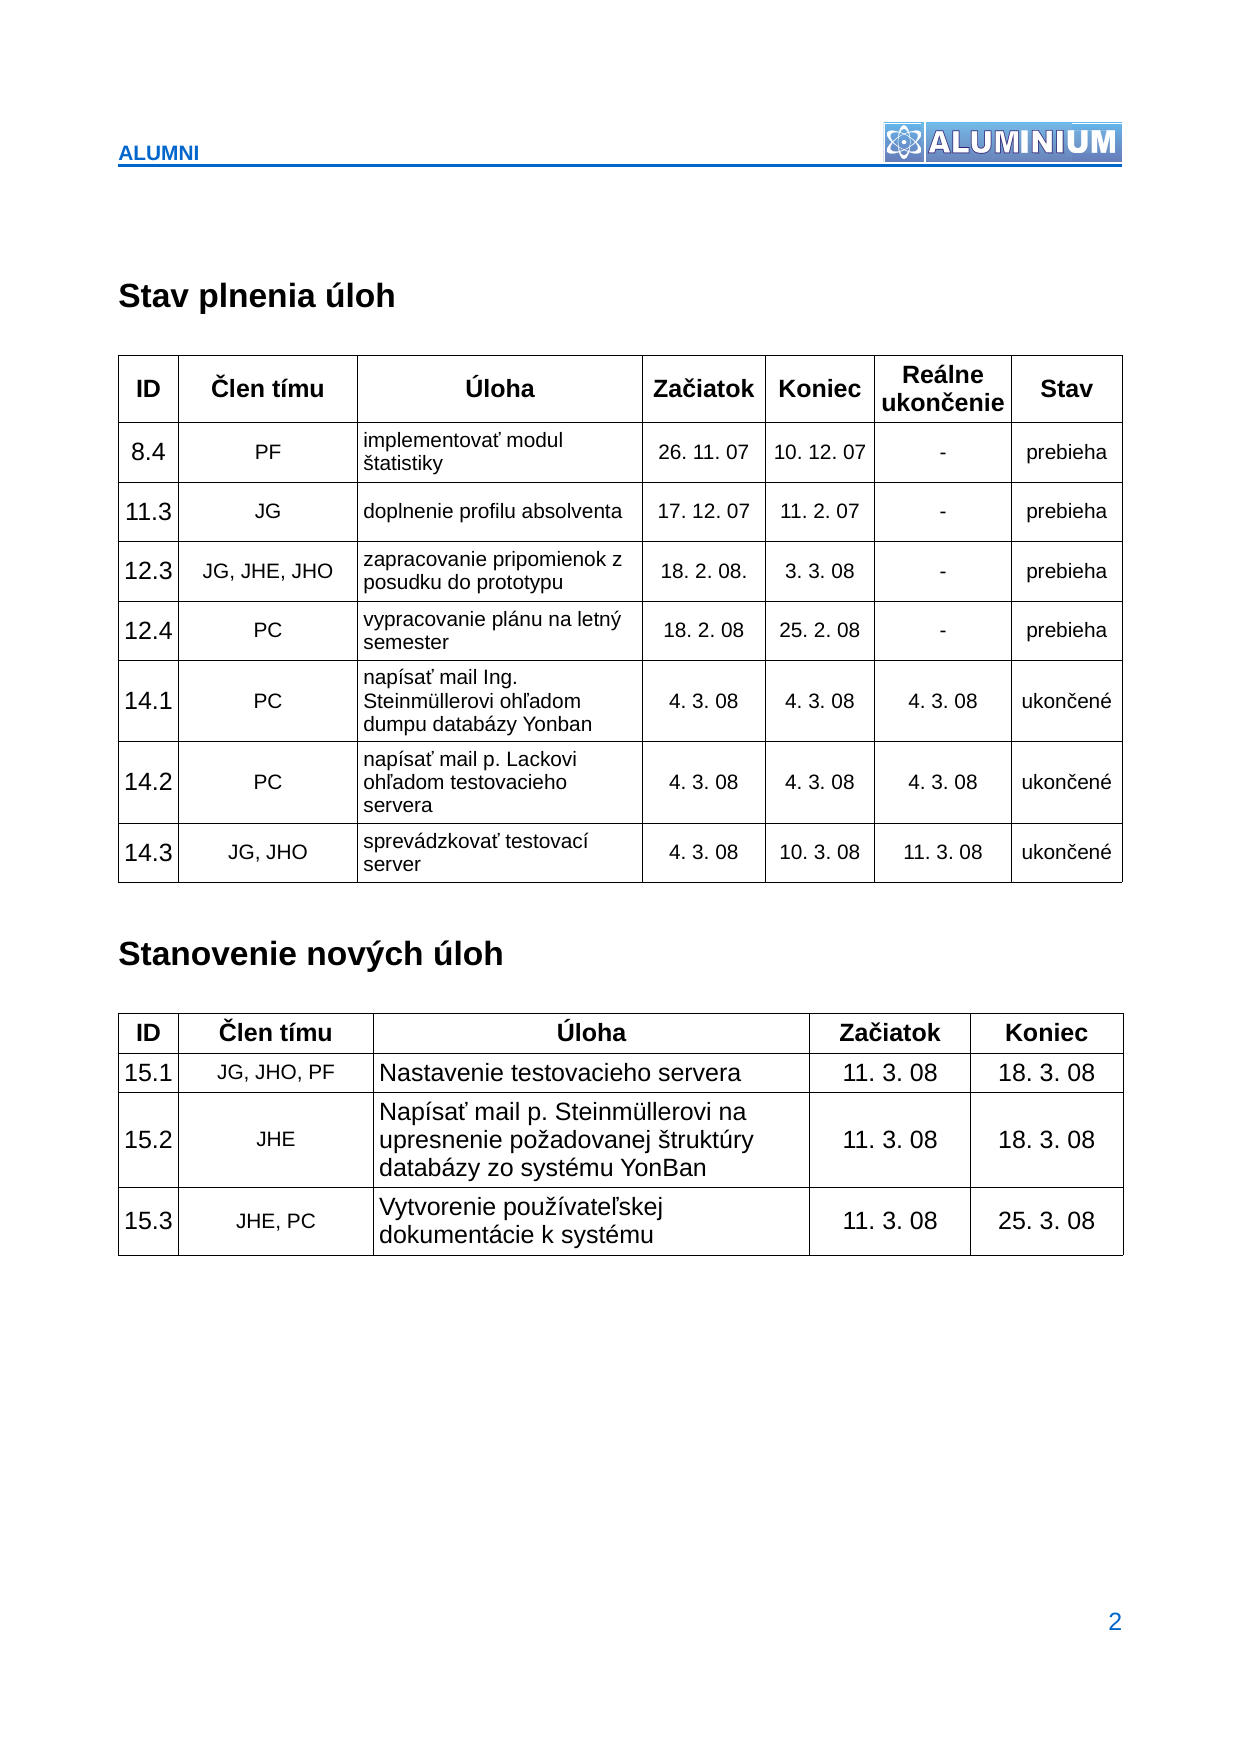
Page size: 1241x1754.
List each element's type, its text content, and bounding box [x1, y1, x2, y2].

table_cell 15.1 [119, 1054, 178, 1092]
table_cell napísať mail p. Lackovi ohľadom testovacieho servera [358, 742, 642, 823]
table_cell 4. 3. 08 [875, 661, 1011, 741]
table_cell implementovať modul štatistiky [358, 423, 642, 482]
table_cell PC [179, 742, 357, 823]
table_cell 26. 11. 07 [643, 423, 765, 482]
table_header Úloha [358, 356, 642, 422]
table_cell 11. 3. 08 [810, 1093, 970, 1187]
table_cell 11. 2. 07 [766, 483, 874, 541]
table_header Začiatok [810, 1014, 970, 1052]
table_cell prebieha [1012, 542, 1122, 601]
table_cell napísať mail Ing. Steinmüllerovi ohľadom dumpu databázy Yonban [358, 661, 642, 741]
table_cell 25. 2. 08 [766, 602, 874, 660]
table_cell 14.3 [119, 824, 178, 882]
table_cell 11.3 [119, 483, 178, 541]
table_cell ukončené [1012, 661, 1122, 741]
table_header Úloha [374, 1014, 809, 1052]
table_header Reálne ukončenie [875, 356, 1011, 422]
table_cell 4. 3. 08 [643, 742, 765, 823]
table_cell 4. 3. 08 [766, 742, 874, 823]
table_cell Nastavenie testovacieho servera [374, 1054, 809, 1092]
table_cell prebieha [1012, 423, 1122, 482]
table_header Člen tímu [179, 356, 357, 422]
table_cell 3. 3. 08 [766, 542, 874, 601]
table_cell prebieha [1012, 483, 1122, 541]
table_cell PC [179, 661, 357, 741]
table_cell 11. 3. 08 [875, 824, 1011, 882]
table_cell 14.2 [119, 742, 178, 823]
table_cell vypracovanie plánu na letný semester [358, 602, 642, 660]
table_cell ukončené [1012, 824, 1122, 882]
table_cell - [875, 542, 1011, 601]
table_cell prebieha [1012, 602, 1122, 660]
table_header Koniec [766, 356, 874, 422]
table_cell 4. 3. 08 [766, 661, 874, 741]
table_header Koniec [971, 1014, 1123, 1052]
table_cell doplnenie profilu absolventa [358, 483, 642, 541]
table_cell 11. 3. 08 [810, 1188, 970, 1255]
table_cell - [875, 602, 1011, 660]
table_cell ukončené [1012, 742, 1122, 823]
table_cell JG, JHE, JHO [179, 542, 357, 601]
table_cell - [875, 483, 1011, 541]
table_header ID [119, 1014, 178, 1052]
table_cell JHE, PC [179, 1188, 373, 1255]
table_cell 4. 3. 08 [643, 824, 765, 882]
table_cell 10. 12. 07 [766, 423, 874, 482]
table_cell 25. 3. 08 [971, 1188, 1123, 1255]
table_cell sprevádzkovať testovací server [358, 824, 642, 882]
table_cell Napísať mail p. Steinmüllerovi na upresnenie požadovanej štruktúry databázy zo systému YonBan [374, 1093, 809, 1187]
table_cell 17. 12. 07 [643, 483, 765, 541]
table_cell Vytvorenie používateľskej dokumentácie k systému [374, 1188, 809, 1255]
table_cell zapracovanie pripomienok z posudku do prototypu [358, 542, 642, 601]
table_cell 18. 3. 08 [971, 1093, 1123, 1187]
table_header Člen tímu [179, 1014, 373, 1052]
table_cell 15.2 [119, 1093, 178, 1187]
table_cell 8.4 [119, 423, 178, 482]
table_cell 18. 3. 08 [971, 1054, 1123, 1092]
table_cell 15.3 [119, 1188, 178, 1255]
table_cell 10. 3. 08 [766, 824, 874, 882]
table_cell 11. 3. 08 [810, 1054, 970, 1092]
table_cell 4. 3. 08 [643, 661, 765, 741]
table_cell 12.3 [119, 542, 178, 601]
table_cell 18. 2. 08. [643, 542, 765, 601]
table_cell PC [179, 602, 357, 660]
table_header ID [119, 356, 178, 422]
table_cell JG, JHO, PF [179, 1054, 373, 1092]
table_cell 4. 3. 08 [875, 742, 1011, 823]
table_cell PF [179, 423, 357, 482]
table_cell 12.4 [119, 602, 178, 660]
table_cell 14.1 [119, 661, 178, 741]
subtitle Stav plnenia úloh [118, 277, 1122, 314]
table_header Stav [1012, 356, 1122, 422]
table_cell JHE [179, 1093, 373, 1187]
subtitle Stanovenie nových úloh [118, 935, 1122, 973]
table_cell 18. 2. 08 [643, 602, 765, 660]
table_cell JG, JHO [179, 824, 357, 882]
table_header Začiatok [643, 356, 765, 422]
table_cell - [875, 423, 1011, 482]
table_cell JG [179, 483, 357, 541]
